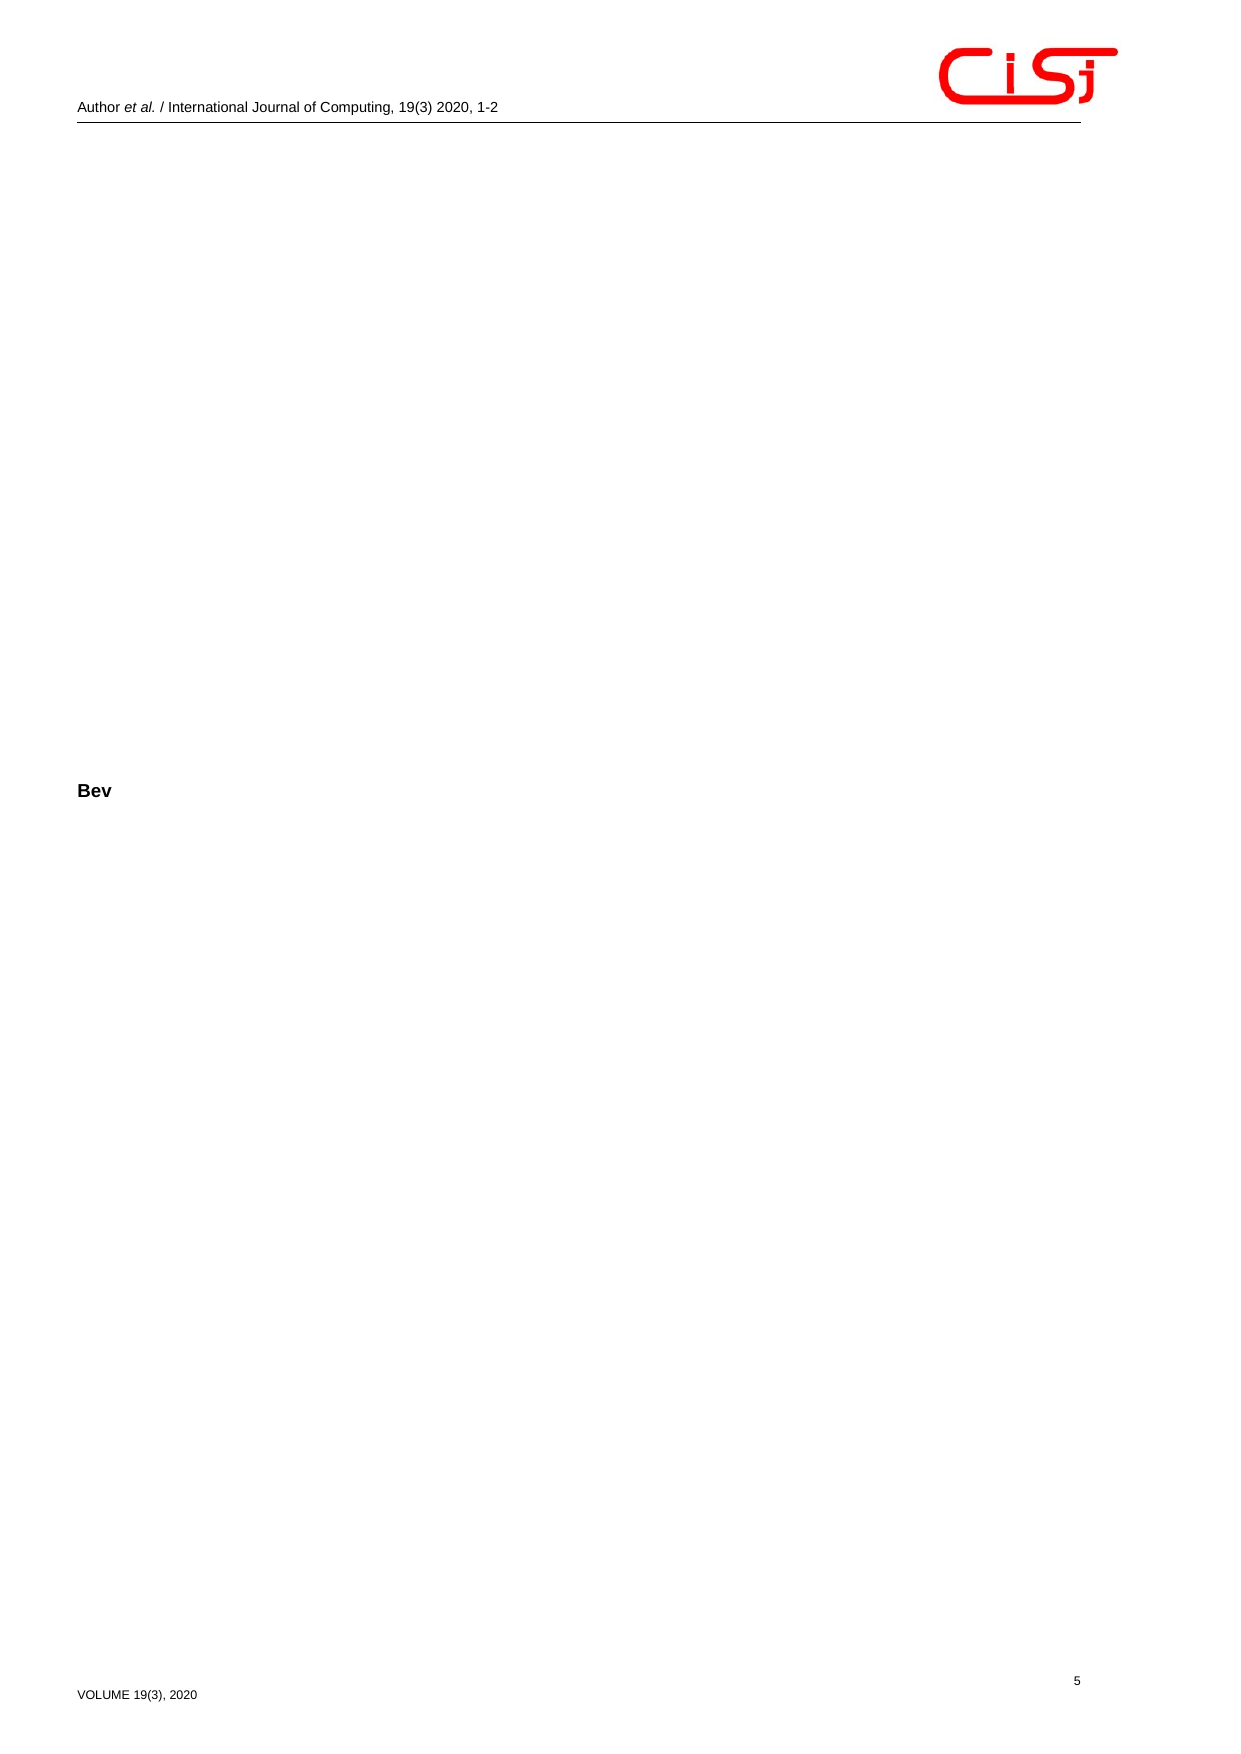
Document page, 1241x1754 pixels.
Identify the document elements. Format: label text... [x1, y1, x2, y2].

picture [933, 37, 1123, 113]
text Bev [77, 780, 1081, 802]
